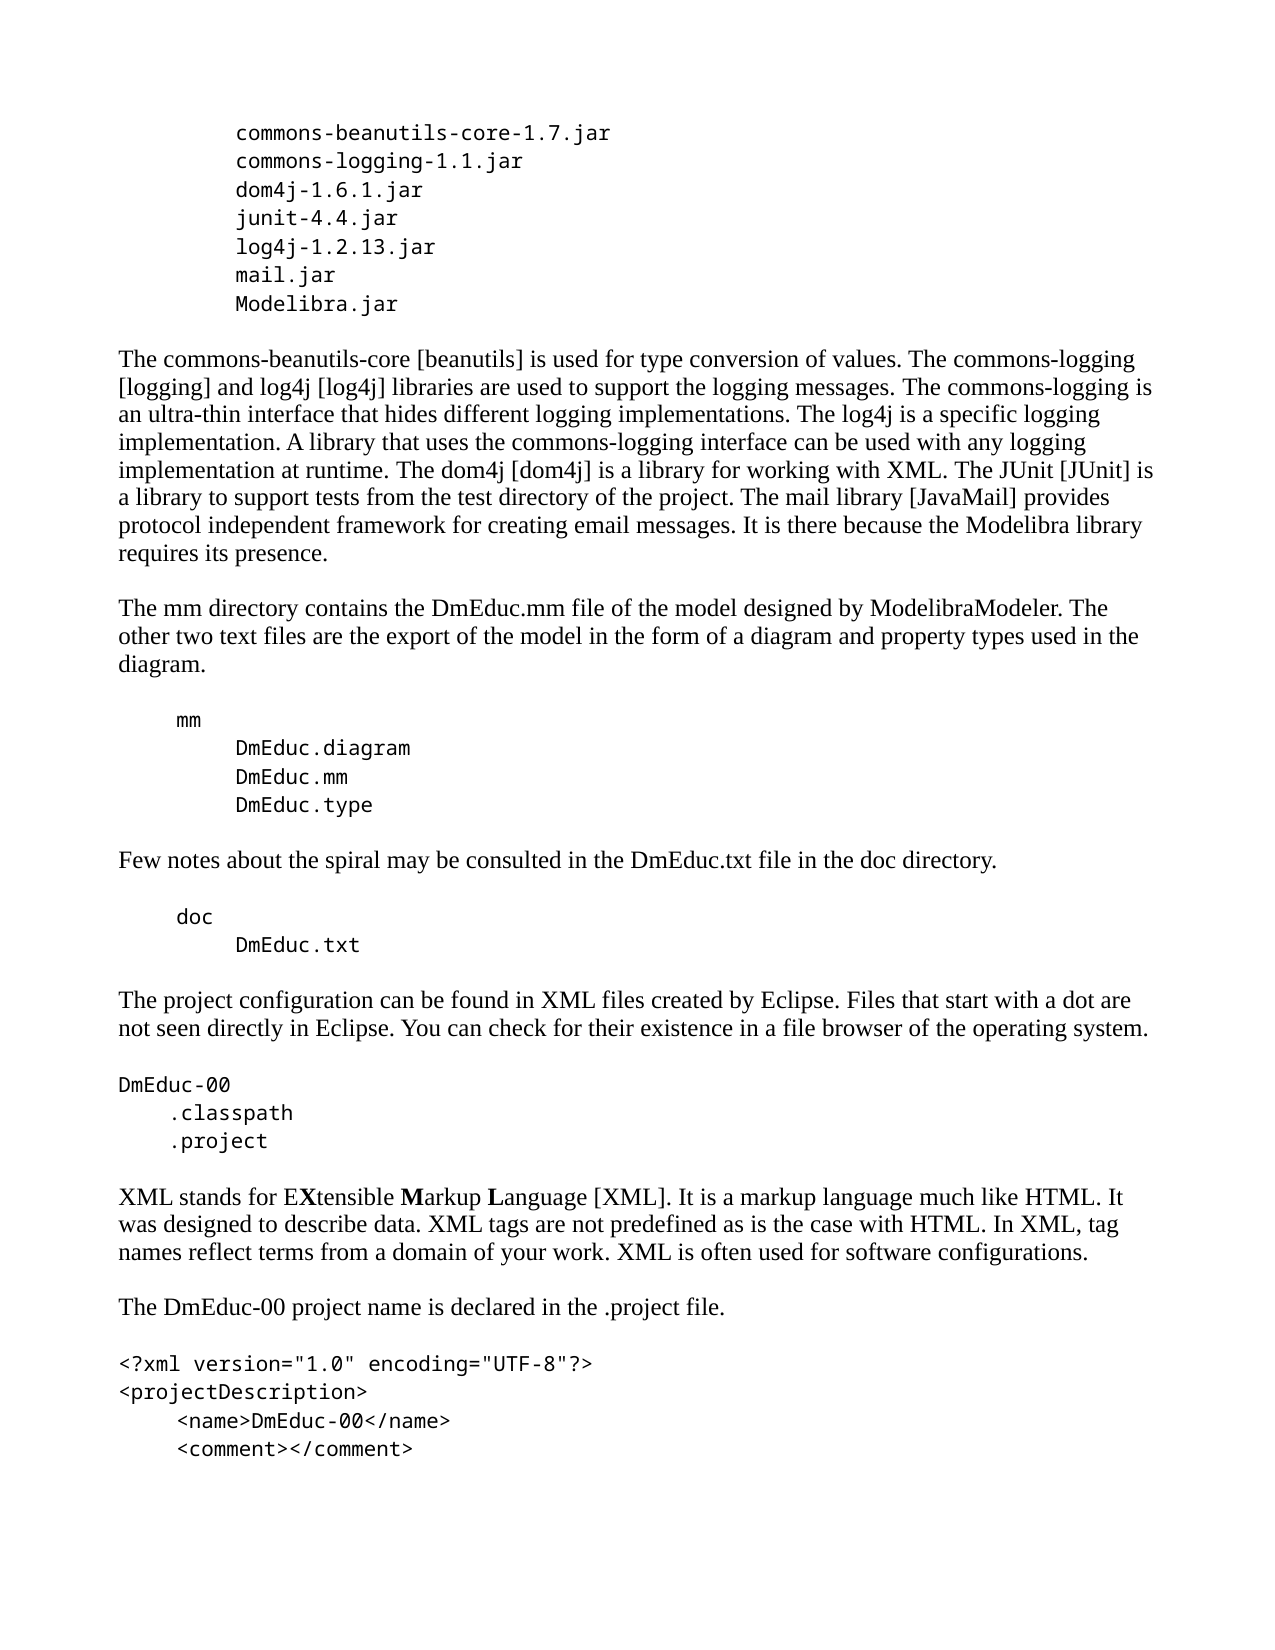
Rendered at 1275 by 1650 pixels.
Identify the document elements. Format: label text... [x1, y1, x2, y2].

text junit-4.4.jar [118, 203, 1157, 232]
text The DmEduc-00 project name is declared in the .project file. [118, 1293, 1157, 1321]
text .classpath [118, 1098, 1157, 1127]
text <name>DmEduc-00</name> [118, 1406, 1157, 1434]
text DmEduc.mm [118, 762, 1157, 790]
text dom4j-1.6.1.jar [118, 175, 1157, 203]
text log4j-1.2.13.jar [118, 232, 1157, 260]
text XML stands for EXtensible Markup Language [XML]. It is a markup language much like HTML. It was designed to describe data. XML tags are not predefined as is the case with HTML. In XML, tag names reflect terms from a domain of your work. XML is often used for software configurations. [118, 1183, 1157, 1266]
text Modelibra.jar [118, 289, 1157, 317]
text The commons-beanutils-core [beanutils] is used for type conversion of values. The commons-logging [logging] and log4j [log4j] libraries are used to support the logging messages. The commons-logging is an ultra-thin interface that hides different logging implementations. The log4j is a specific logging implementation. A library that uses the commons-logging interface can be used with any logging implementation at runtime. The dom4j [dom4j] is a library for working with XML. The JUnit [JUnit] is a library to support tests from the test directory of the project. The mail library [JavaMail] provides protocol independent framework for creating email messages. It is there because the Modelibra library requires its presence. [118, 345, 1157, 567]
text DmEduc.type [118, 790, 1157, 819]
text doc [118, 902, 1157, 930]
text <comment></comment> [118, 1434, 1157, 1463]
text The mm directory contains the DmEduc.mm file of the model designed by ModelibraModeler. The other two text files are the export of the model in the form of a diagram and property types used in the diagram. [118, 594, 1157, 677]
text mm [118, 705, 1157, 733]
text <projectDescription> [118, 1377, 1157, 1406]
text .project [118, 1127, 1157, 1155]
text DmEduc.txt [118, 930, 1157, 959]
text DmEduc.diagram [118, 733, 1157, 762]
text <?xml version="1.0" encoding="UTF-8"?> [118, 1349, 1157, 1377]
text commons-beanutils-core-1.7.jar [118, 118, 1157, 147]
text Few notes about the spiral may be consulted in the DmEduc.txt file in the doc directory. [118, 847, 1157, 874]
text commons-logging-1.1.jar [118, 147, 1157, 175]
text DmEduc-00 [118, 1070, 1157, 1098]
text The project configuration can be found in XML files created by Eclipse. Files that start with a dot are not seen directly in Eclipse. You can check for their existence in a file browser of the operating system. [118, 987, 1157, 1042]
text mail.jar [118, 260, 1157, 289]
